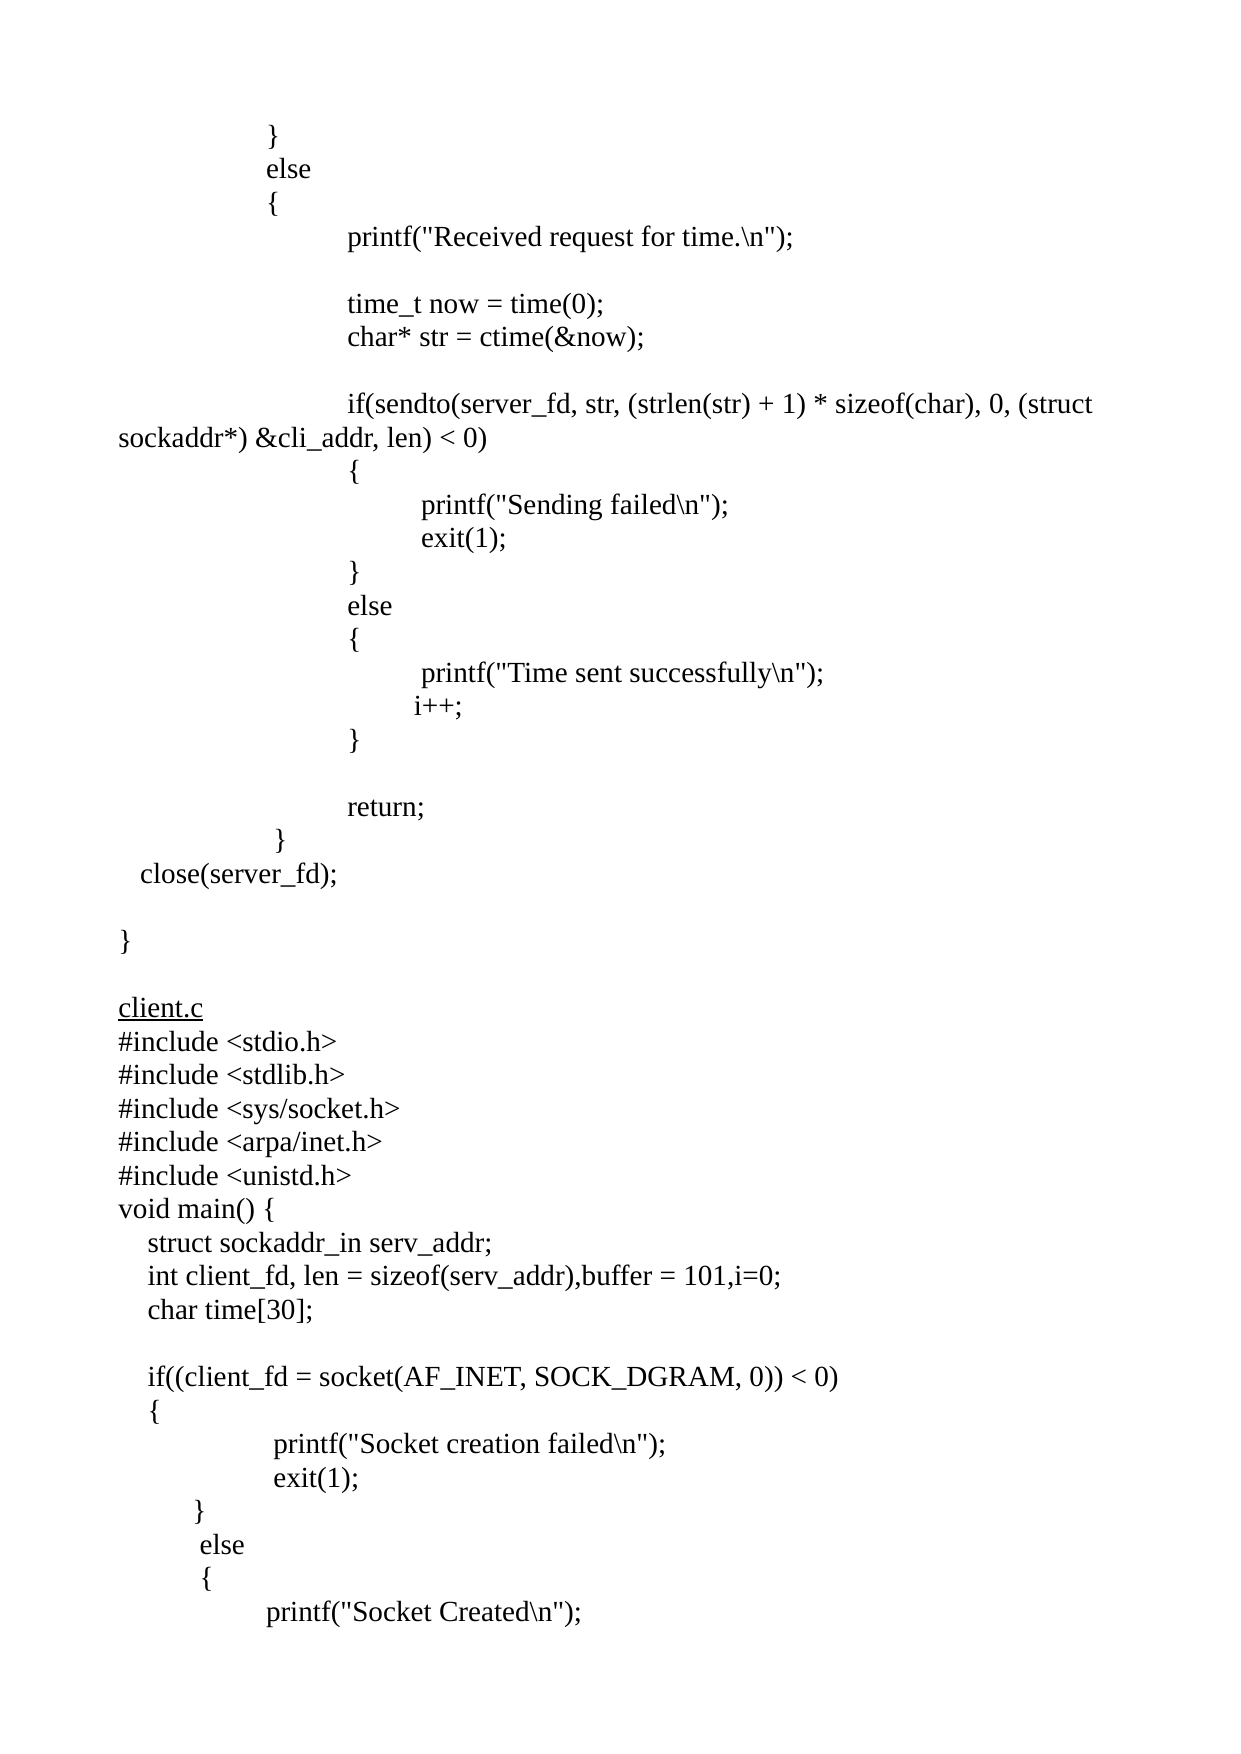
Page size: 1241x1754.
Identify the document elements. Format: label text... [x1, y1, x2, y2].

text printf("Socket creation failed\n"); [118, 1426, 1122, 1460]
text printf("Socket Created\n"); [118, 1594, 1122, 1627]
text #include <arpa/inet.h> [118, 1124, 1122, 1158]
text client.c [118, 990, 1122, 1024]
text exit(1); [118, 1460, 1122, 1493]
text close(server_fd); [118, 856, 1122, 889]
text int client_fd, len = sizeof(serv_addr),buffer = 101,i=0; [118, 1258, 1122, 1292]
text { [118, 1560, 1122, 1594]
text else [118, 152, 1122, 185]
text void main() { [118, 1191, 1122, 1225]
text } [118, 118, 1122, 152]
text { [118, 185, 1122, 219]
text } [118, 722, 1122, 755]
text printf("Received request for time.\n"); [118, 219, 1122, 252]
text else [118, 1527, 1122, 1560]
text { [118, 1393, 1122, 1426]
text printf("Sending failed\n"); [118, 487, 1122, 521]
text char* str = ctime(&now); [118, 319, 1122, 353]
text return; [118, 789, 1122, 822]
text { [118, 621, 1122, 655]
text time_t now = time(0); [118, 286, 1122, 319]
text #include <stdlib.h> [118, 1057, 1122, 1091]
text struct sockaddr_in serv_addr; [118, 1225, 1122, 1258]
text #include <sys/socket.h> [118, 1091, 1122, 1124]
text #include <stdio.h> [118, 1024, 1122, 1057]
text } [118, 554, 1122, 588]
text else [118, 588, 1122, 621]
text char time[30]; [118, 1292, 1122, 1326]
text } [118, 1493, 1122, 1527]
text i++; [118, 688, 1122, 722]
text } [118, 923, 1122, 957]
text if((client_fd = socket(AF_INET, SOCK_DGRAM, 0)) < 0) [118, 1359, 1122, 1393]
text #include <unistd.h> [118, 1158, 1122, 1191]
text { [118, 453, 1122, 487]
text if(sendto(server_fd, str, (strlen(str) + 1) * sizeof(char), 0, (struct sockaddr*) &cli_addr, len) < 0) [118, 386, 1122, 453]
text printf("Time sent successfully\n"); [118, 655, 1122, 688]
text } [118, 822, 1122, 856]
text exit(1); [118, 521, 1122, 554]
